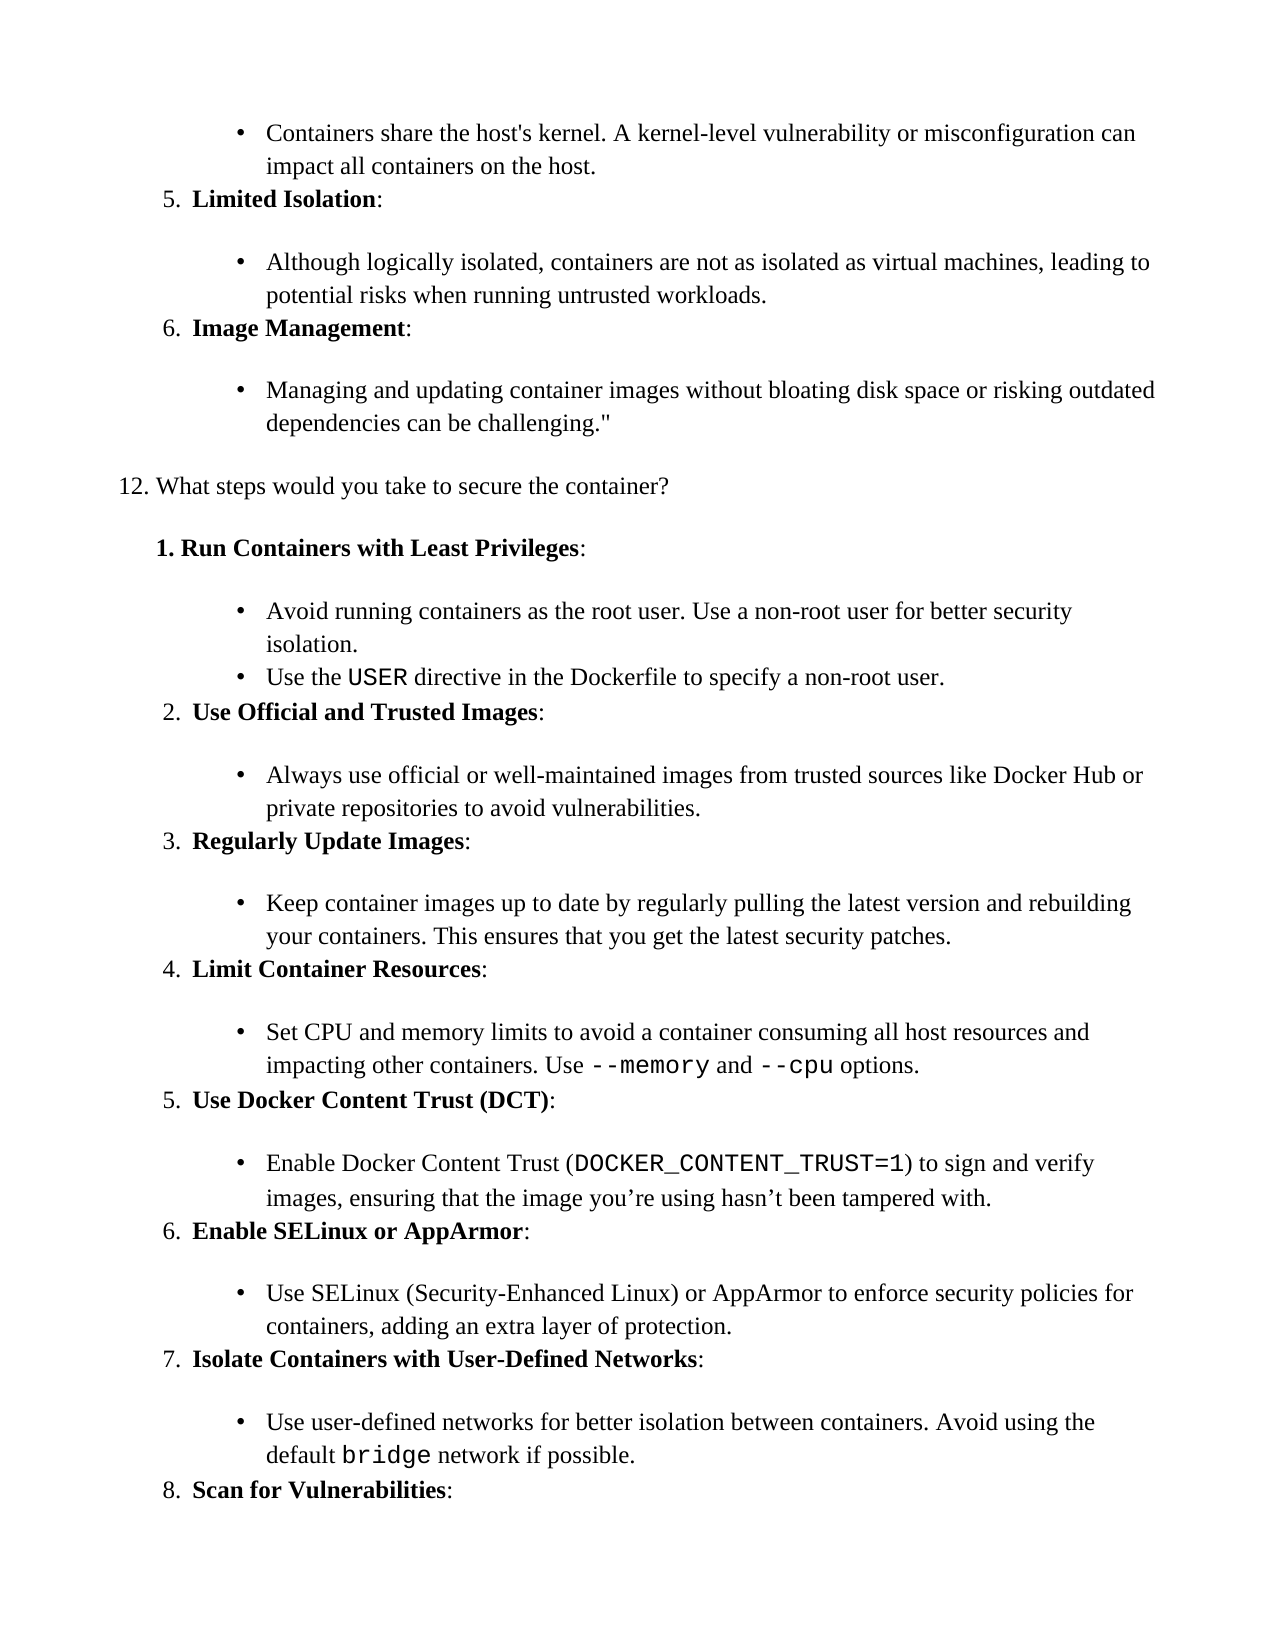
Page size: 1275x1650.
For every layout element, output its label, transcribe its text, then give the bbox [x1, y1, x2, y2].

list Use Official and Trusted Images: [162, 697, 1157, 726]
list Always use official or well-maintained images from trusted sources like Docker Hub or private repositories to avoid vulnerabilities. [236, 760, 1157, 821]
list Set CPU and memory limits to avoid a container consuming all host resources and impacting other containers. Use --memory and --cpu options. [236, 1017, 1157, 1081]
list Containers share the host's kernel. A kernel-level vulnerability or misconfiguration can impact all containers on the host. [236, 118, 1157, 180]
list Use the USER directive in the Dockerfile to specify a non-root user. [236, 662, 1157, 693]
text 1. Run Containers with Least Privileges: [118, 533, 1157, 562]
list Isolate Containers with User-Defined Networks: [162, 1344, 1157, 1373]
list Enable SELinux or AppArmor: [162, 1216, 1157, 1244]
list Use user-defined networks for better isolation between containers. Avoid using the default bridge network if possible. [236, 1407, 1157, 1471]
list Regularly Update Images: [162, 826, 1157, 854]
list Keep container images up to date by regularly pulling the latest version and rebuilding your containers. This ensures that you get the latest security patches. [236, 888, 1157, 950]
list Although logically isolated, containers are not as isolated as virtual machines, leading to potential risks when running untrusted workloads. [236, 247, 1157, 308]
list Managing and updating container images without bloating disk space or risking outdated dependencies can be challenging." [236, 375, 1157, 437]
text 12. What steps would you take to secure the container? [118, 471, 1157, 499]
list Scan for Vulnerabilities: [162, 1475, 1157, 1504]
list Avoid running containers as the root user. Use a non-root user for better security isolation. [236, 596, 1157, 657]
list Image Management: [162, 313, 1157, 341]
list Use Docker Content Trust (DCT): [162, 1085, 1157, 1114]
list Limit Container Resources: [162, 954, 1157, 983]
list Limited Isolation: [162, 184, 1157, 213]
list Use SELinux (Security-Enhanced Linux) or AppArmor to enforce security policies for containers, adding an extra layer of protection. [236, 1278, 1157, 1340]
list Enable Docker Content Trust (DOCKER_CONTENT_TRUST=1) to sign and verify images, ensuring that the image you’re using hasn’t been tampered with. [236, 1148, 1157, 1212]
